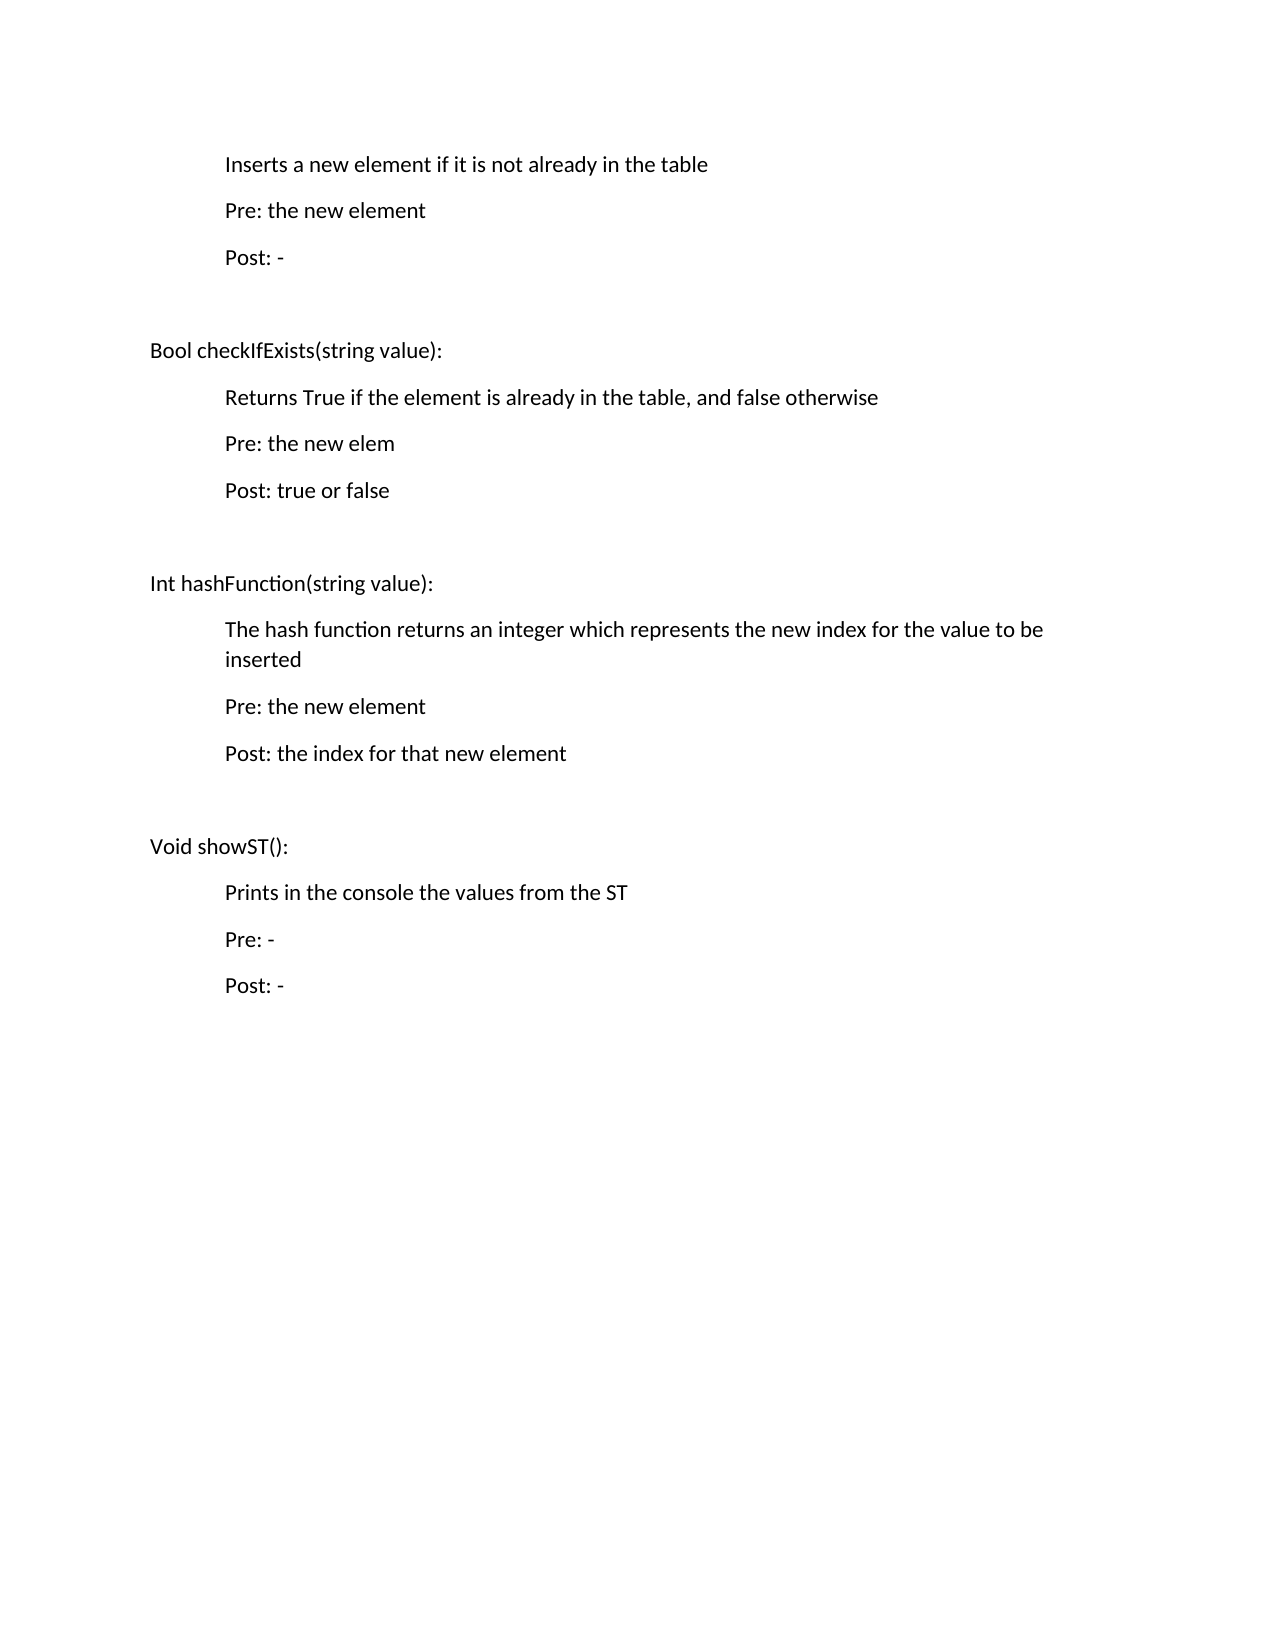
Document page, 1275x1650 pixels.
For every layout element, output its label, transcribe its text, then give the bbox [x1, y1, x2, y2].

text The hash function returns an integer which represents the new index for the value to be inserted [225, 616, 1125, 673]
text Prints in the console the values from the ST [150, 878, 1125, 906]
text Post: true or false [150, 476, 1125, 504]
text Bool checkIfExists(string value): [150, 336, 1125, 364]
text Pre: the new element [150, 197, 1125, 224]
text Void showST(): [150, 832, 1125, 860]
text Returns True if the element is already in the table, and false otherwise [150, 383, 1125, 411]
text Post: the index for that new element [225, 739, 1125, 767]
text Post: - [150, 971, 1125, 999]
text Pre: the new elem [150, 429, 1125, 457]
text Pre: - [150, 925, 1125, 953]
text Pre: the new element [225, 692, 1125, 720]
text Int hashFunction(string value): [150, 569, 1125, 597]
text Post: - [150, 243, 1125, 271]
text Inserts a new element if it is not already in the table [150, 150, 1125, 178]
